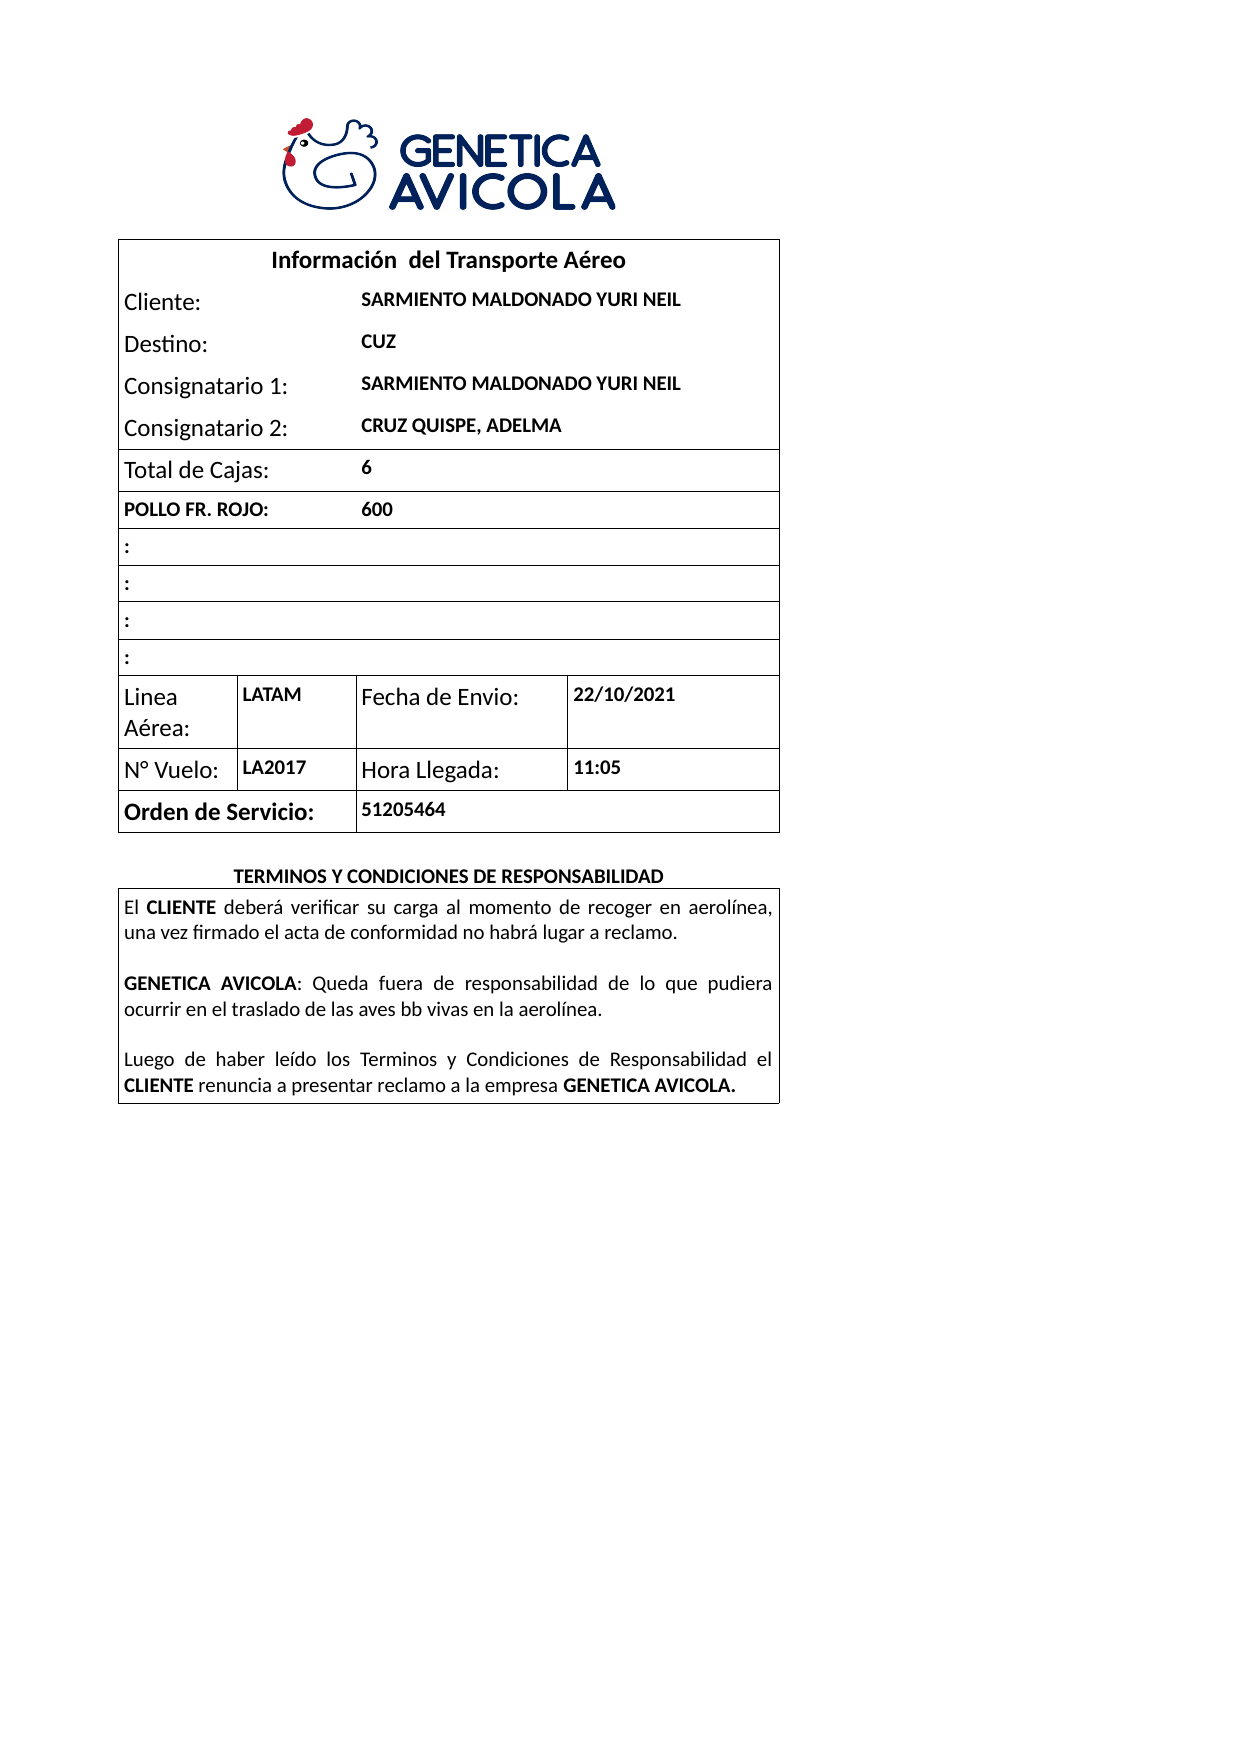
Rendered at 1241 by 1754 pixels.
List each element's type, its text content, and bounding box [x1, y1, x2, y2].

table_cell : [119, 640, 356, 675]
table_cell : [119, 602, 356, 638]
table_cell SARMIENTO MALDONADO YURI NEIL [356, 281, 779, 322]
table_cell N° Vuelo: [119, 749, 237, 790]
table_cell Linea Aérea: [119, 676, 237, 748]
table_cell Consignatario 1: [119, 365, 356, 406]
table_cell 22/10/2021 [568, 676, 779, 748]
table_cell CUZ [356, 323, 779, 364]
table_cell : [119, 566, 356, 601]
table_cell [356, 529, 779, 564]
table_cell 600 [356, 492, 779, 527]
table_cell 51205464 [357, 791, 779, 832]
table_cell [356, 566, 779, 601]
table_cell El CLIENTE deberá verificar su carga al momento de recoger en aerolínea, una vez firmado el acta de conformidad no habrá lugar a reclamo. GENETICA AVICOLA: Queda fuera de responsabilidad de lo que pudiera ocurrir en el traslado de las aves bb vivas en la aerolínea. Luego de haber leído los Terminos y Condiciones de Responsabilidad el CLIENTE renuncia a presentar reclamo a la empresa GENETICA AVICOLA. [119, 889, 779, 1103]
table_cell LATAM [238, 676, 356, 748]
table_cell Fecha de Envio: [357, 676, 567, 748]
table_cell 11:05 [568, 749, 779, 790]
table_cell Cliente: [119, 281, 356, 322]
table_cell Total de Cajas: [119, 450, 356, 491]
picture [282, 118, 616, 210]
table_cell Hora Llegada: [357, 749, 567, 790]
table_cell LA2017 [238, 749, 356, 790]
table_cell POLLO FR. ROJO: [119, 492, 356, 527]
table_cell [356, 640, 779, 675]
table_cell CRUZ QUISPE, ADELMA [356, 406, 779, 448]
table_cell SARMIENTO MALDONADO YURI NEIL [356, 365, 779, 406]
table_cell Orden de Servicio: [119, 791, 356, 832]
table_cell Destino: [119, 323, 356, 364]
table_cell Consignatario 2: [119, 406, 356, 448]
table_cell 6 [356, 450, 779, 491]
table_cell : [119, 529, 356, 564]
table_cell [356, 602, 779, 638]
table_cell TERMINOS Y CONDICIONES DE RESPONSABILIDAD [118, 833, 779, 888]
table_header Información del Transporte Aéreo [119, 240, 779, 281]
